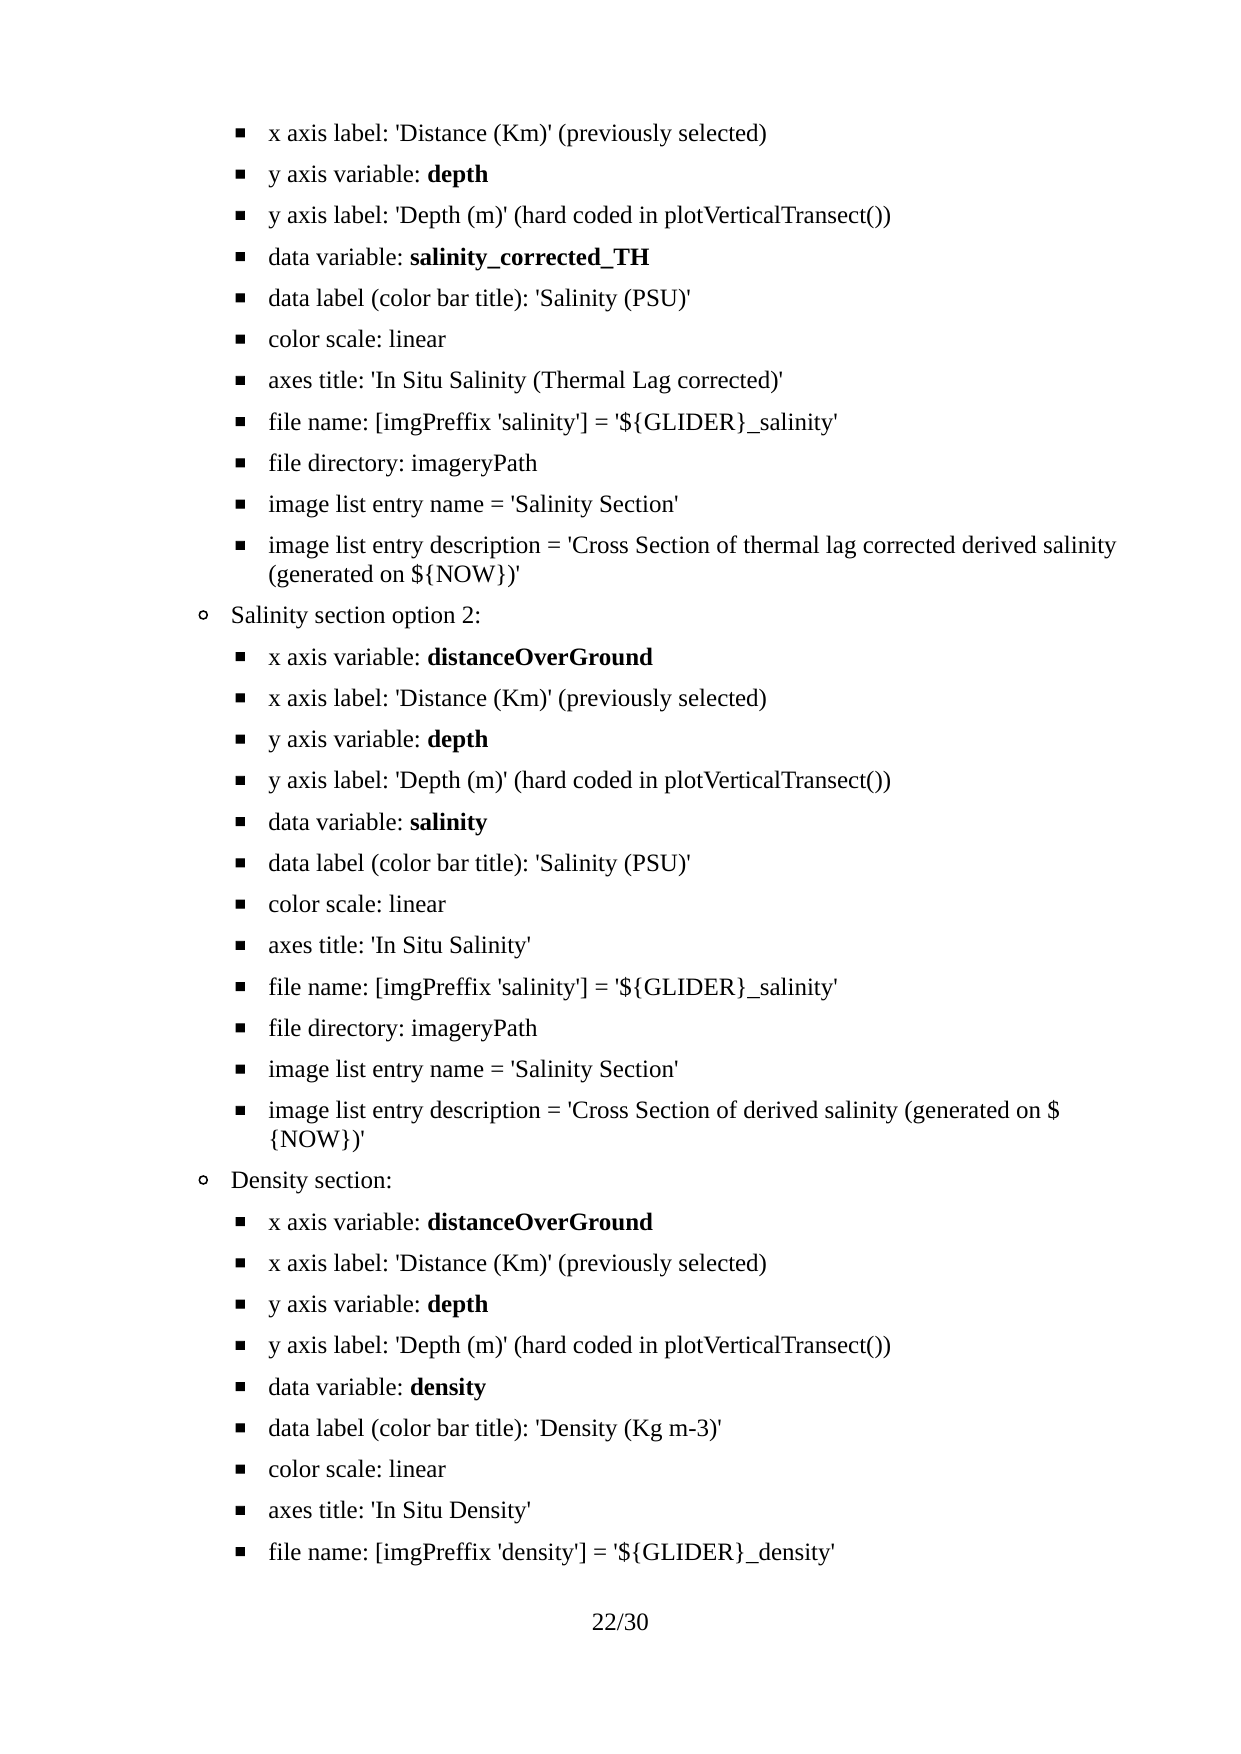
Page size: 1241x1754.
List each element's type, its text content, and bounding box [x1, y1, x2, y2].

list file name: [imgPreffix 'density'] = '${GLIDER}_density' [231, 1537, 1122, 1566]
list color scale: linear [231, 324, 1122, 353]
list file directory: imageryPath [231, 1013, 1122, 1042]
list image list entry description = 'Cross Section of thermal lag corrected derived salinity (generated on ${NOW})' [231, 531, 1122, 588]
list data label (color bar title): 'Salinity (PSU)' [231, 283, 1122, 312]
list axes title: 'In Situ Density' [231, 1496, 1122, 1524]
list y axis variable: depth [231, 724, 1122, 753]
list y axis variable: depth [231, 159, 1122, 188]
list axes title: 'In Situ Salinity' [231, 931, 1122, 959]
list image list entry name = 'Salinity Section' [231, 1054, 1122, 1083]
list x axis variable: distanceOverGround [231, 1207, 1122, 1236]
list x axis label: 'Distance (Km)' (previously selected) [231, 1248, 1122, 1277]
list color scale: linear [231, 1454, 1122, 1483]
list y axis label: 'Depth (m)' (hard coded in plotVerticalTransect()) [231, 766, 1122, 794]
list color scale: linear [231, 889, 1122, 918]
list y axis label: 'Depth (m)' (hard coded in plotVerticalTransect()) [231, 201, 1122, 229]
list data label (color bar title): 'Density (Kg m-3)' [231, 1413, 1122, 1442]
list file name: [imgPreffix 'salinity'] = '${GLIDER}_salinity' [231, 972, 1122, 1001]
list data label (color bar title): 'Salinity (PSU)' [231, 848, 1122, 877]
list y axis variable: depth [231, 1289, 1122, 1318]
list y axis label: 'Depth (m)' (hard coded in plotVerticalTransect()) [231, 1331, 1122, 1359]
list axes title: 'In Situ Salinity (Thermal Lag corrected)' [231, 366, 1122, 394]
list x axis label: 'Distance (Km)' (previously selected) [231, 118, 1122, 147]
list image list entry description = 'Cross Section of derived salinity (generated on ${NOW})' [231, 1096, 1122, 1153]
list Salinity section option 2: [193, 601, 1122, 629]
list image list entry name = 'Salinity Section' [231, 489, 1122, 518]
list x axis variable: distanceOverGround [231, 642, 1122, 671]
list file name: [imgPreffix 'salinity'] = '${GLIDER}_salinity' [231, 407, 1122, 436]
list x axis label: 'Distance (Km)' (previously selected) [231, 683, 1122, 712]
list Density section: [193, 1166, 1122, 1194]
list data variable: density [231, 1372, 1122, 1401]
list data variable: salinity_corrected_TH [231, 242, 1122, 271]
list data variable: salinity [231, 807, 1122, 836]
list file directory: imageryPath [231, 448, 1122, 477]
